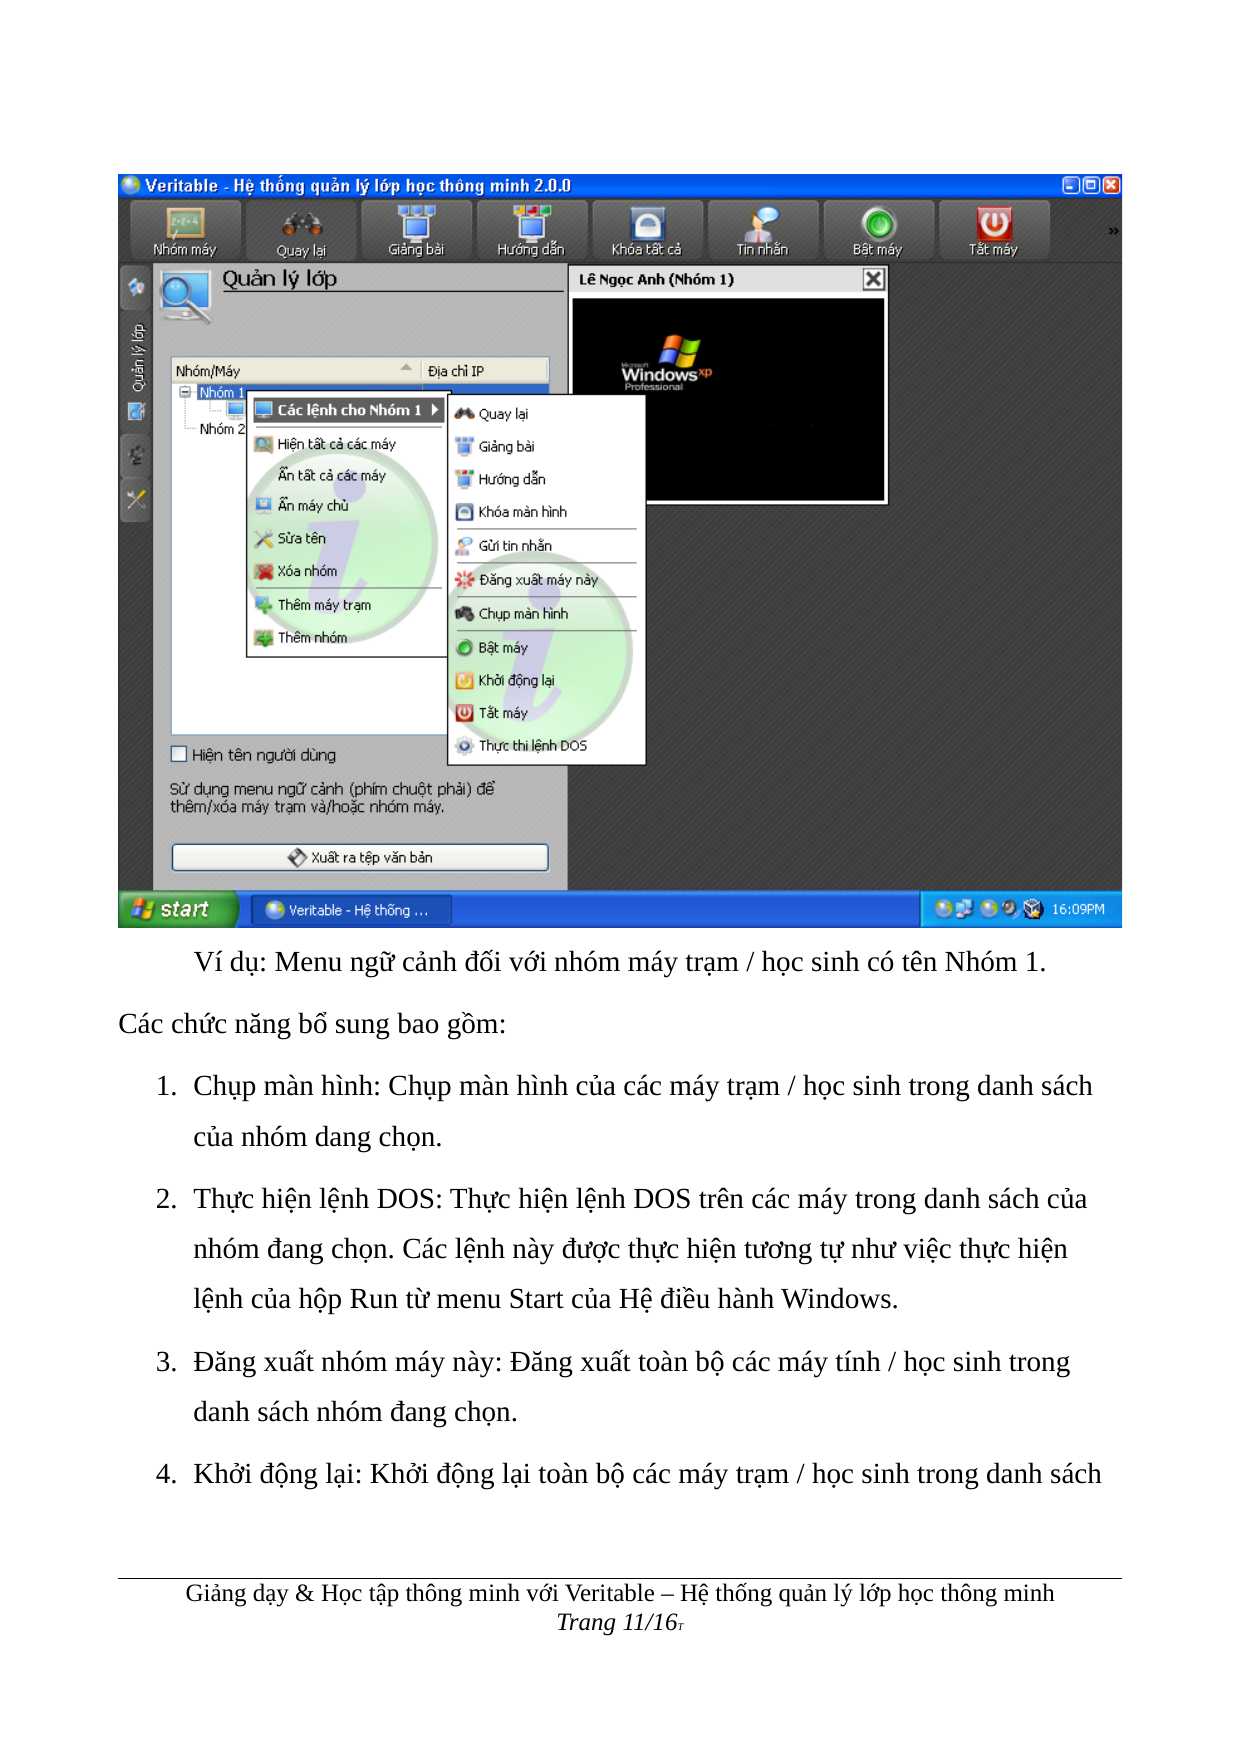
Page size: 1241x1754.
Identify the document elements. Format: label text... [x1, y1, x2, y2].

list Đăng xuất nhóm máy này: Đăng xuất toàn bộ các máy tính / học sinh trong danh sách nhóm đang chọn. [156, 1344, 1122, 1428]
list Khởi động lại: Khởi động lại toàn bộ các máy trạm / học sinh trong danh sách [156, 1456, 1122, 1490]
list Thực hiện lệnh DOS: Thực hiện lệnh DOS trên các máy trong danh sách của nhóm đang chọn. Các lệnh này được thực hiện tương tự như việc thực hiện lệnh của hộp Run từ menu Start của Hệ điều hành Windows. [156, 1181, 1122, 1315]
text Các chức năng bổ sung bao gồm: [118, 1006, 1122, 1040]
list Chụp màn hình: Chụp màn hình của các máy trạm / học sinh trong danh sách của nhóm dang chọn. [156, 1068, 1122, 1152]
picture [118, 174, 1123, 928]
text Ví dụ: Menu ngữ cảnh đối với nhóm máy trạm / học sinh có tên Nhóm 1. [118, 928, 1122, 978]
